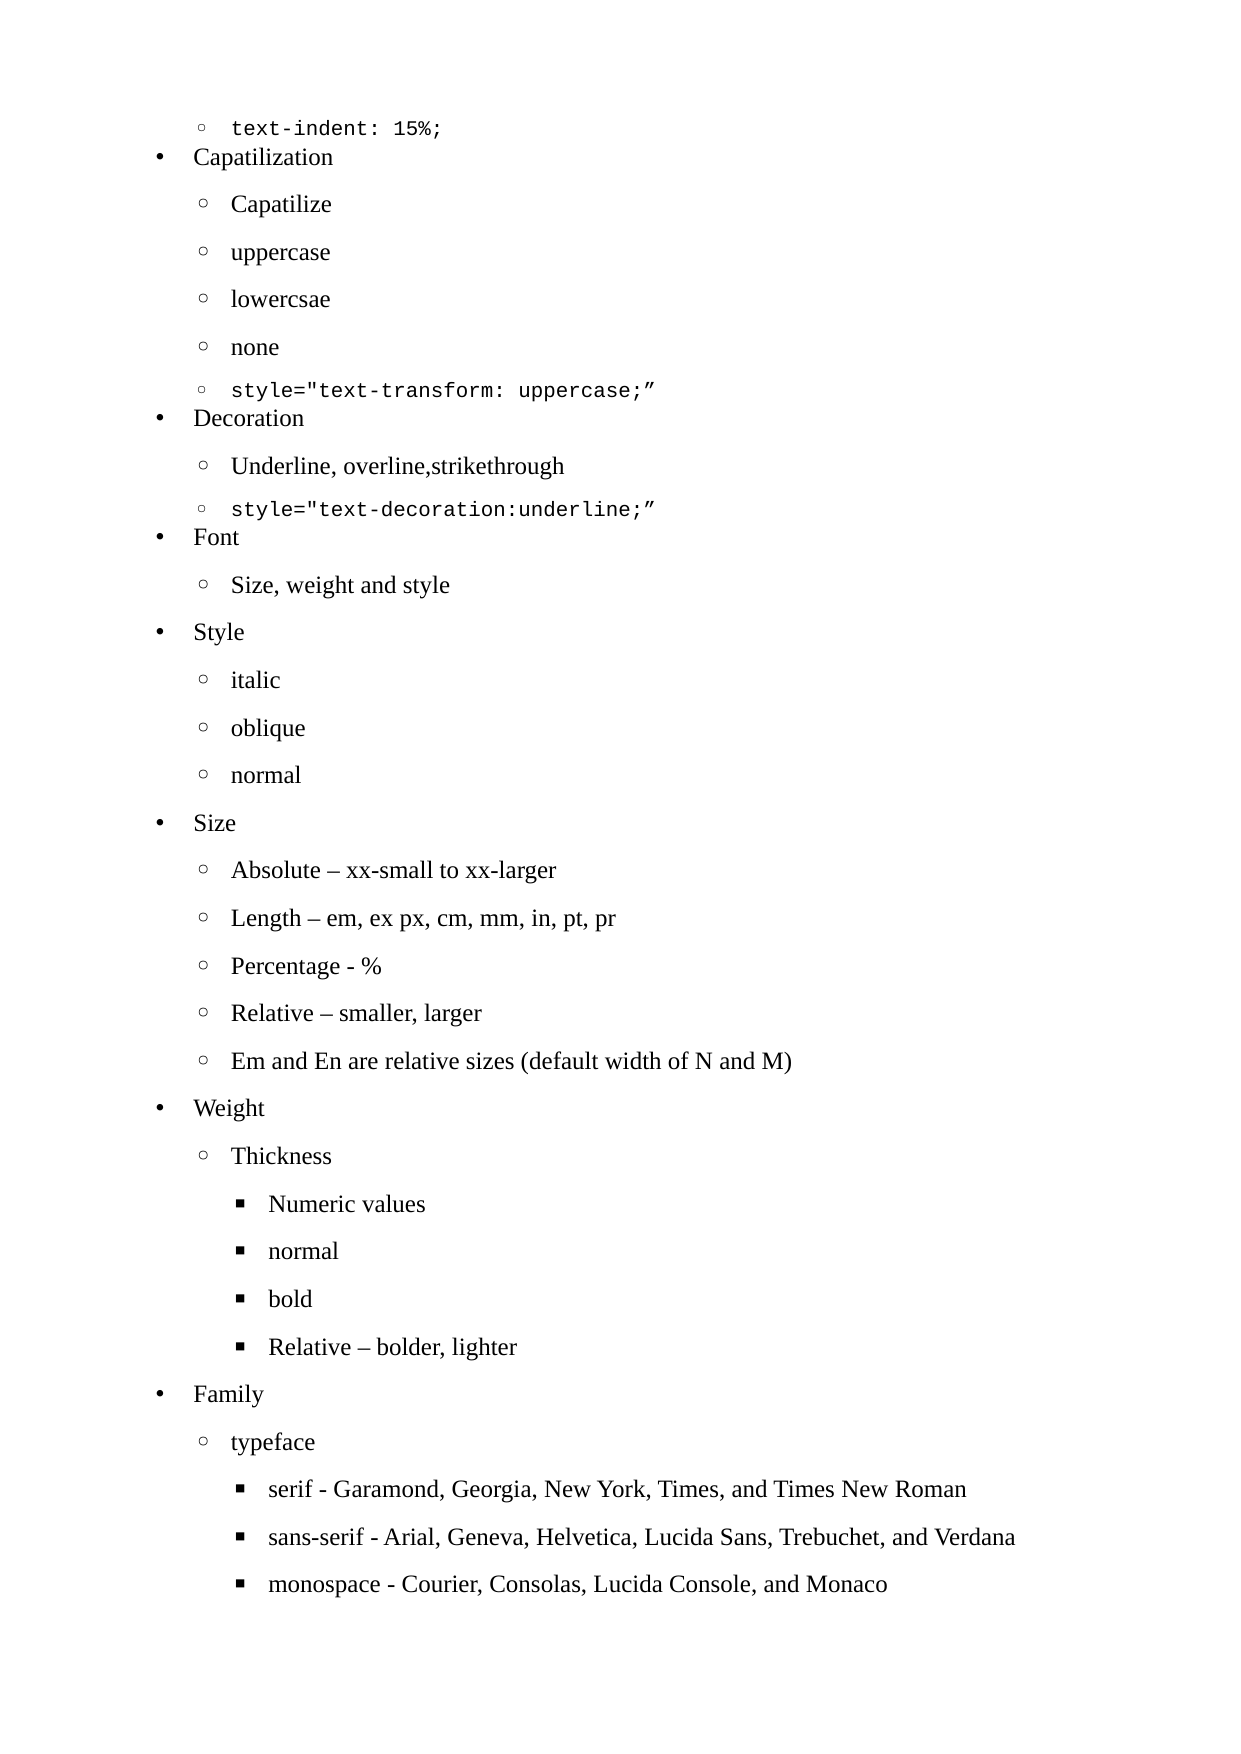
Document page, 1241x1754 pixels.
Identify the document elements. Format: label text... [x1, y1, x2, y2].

list Style [156, 617, 1122, 646]
list Relative – smaller, larger [193, 998, 1122, 1027]
list style="text-decoration:underline;” [193, 499, 1122, 522]
list text-indent: 15%; [193, 118, 1122, 142]
list Absolute – xx-small to xx-larger [193, 856, 1122, 884]
list Family [156, 1379, 1122, 1408]
list monospace - Courier, Consolas, Lucida Console, and Monaco [231, 1569, 1122, 1598]
list serif - Garamond, Georgia, New York, Times, and Times New Roman [231, 1474, 1122, 1503]
list Weight [156, 1093, 1122, 1122]
list Size, weight and style [193, 570, 1122, 599]
list Percentage - % [193, 951, 1122, 979]
list Numeric values [231, 1189, 1122, 1217]
list lowercsae [193, 284, 1122, 313]
list Size [156, 808, 1122, 837]
list bold [231, 1284, 1122, 1313]
list Decoration [156, 403, 1122, 432]
list Relative – bolder, lighter [231, 1332, 1122, 1360]
list Capatilization [156, 142, 1122, 171]
list none [193, 332, 1122, 361]
list Thickness [193, 1141, 1122, 1170]
list typeface [193, 1427, 1122, 1456]
list Length – em, ex px, cm, mm, in, pt, pr [193, 903, 1122, 932]
list Underline, overline,strikethrough [193, 451, 1122, 480]
list italic [193, 665, 1122, 694]
list Capatilize [193, 189, 1122, 218]
list sans-serif - Arial, Geneva, Helvetica, Lucida Sans, Trebuchet, and Verdana [231, 1522, 1122, 1551]
list uppercase [193, 237, 1122, 266]
list Font [156, 522, 1122, 551]
list Em and En are relative sizes (default width of N and M) [193, 1046, 1122, 1075]
list normal [193, 760, 1122, 789]
list style="text-transform: uppercase;” [193, 380, 1122, 403]
list normal [231, 1236, 1122, 1265]
list oblique [193, 713, 1122, 741]
